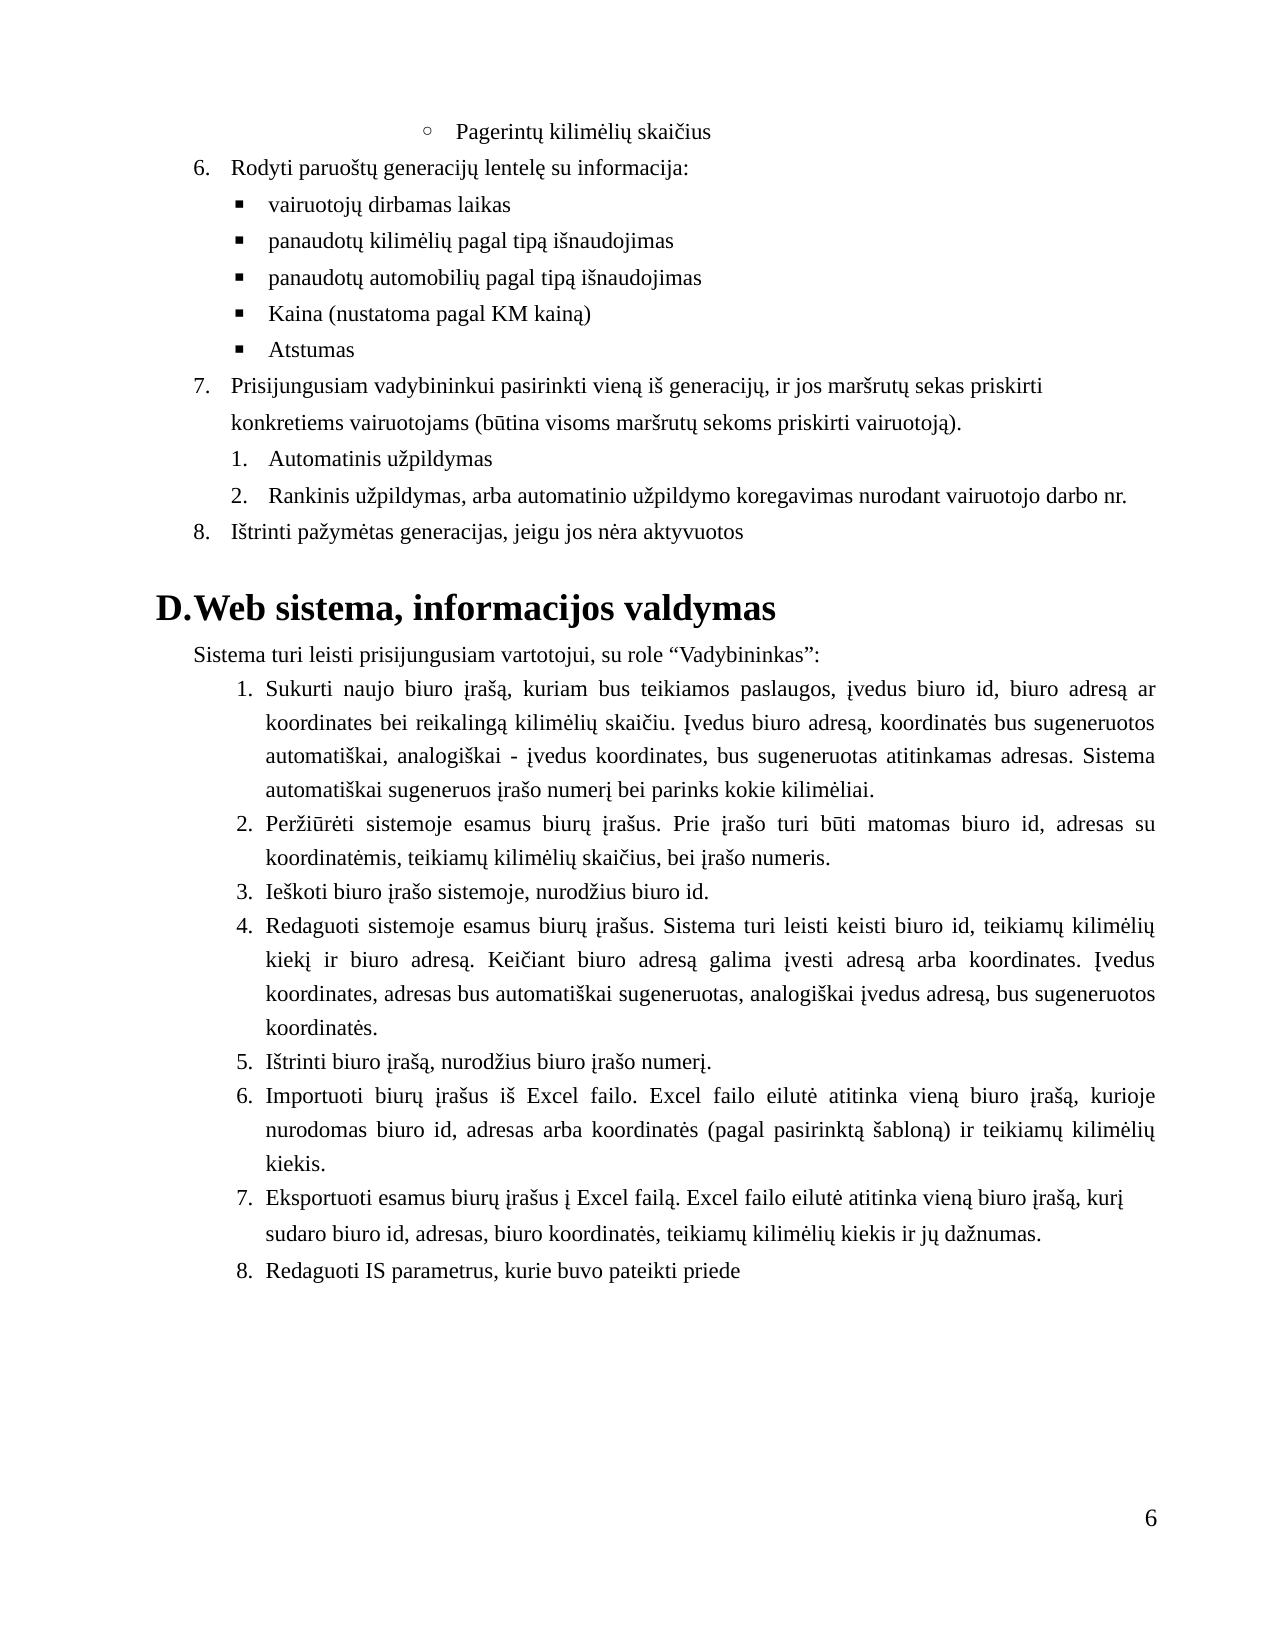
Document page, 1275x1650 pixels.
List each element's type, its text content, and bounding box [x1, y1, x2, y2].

list Atstumas [231, 336, 1157, 363]
list panaudotų kilimėlių pagal tipą išnaudojimas [231, 227, 1157, 253]
list Ištrinti pažymėtas generacijas, jeigu jos nėra aktyvuotos [193, 518, 1157, 544]
list Kaina (nustatoma pagal KM kainą) [231, 300, 1157, 326]
list Peržiūrėti sistemoje esamus biurų įrašus. Prie įrašo turi būti matomas biuro id, adresas su koordinatėmis, teikiamų kilimėlių skaičius, bei įrašo numeris. [236, 810, 1157, 871]
list vairuotojų dirbamas laikas [231, 191, 1157, 217]
list Ieškoti biuro įrašo sistemoje, nurodžius biuro id. [236, 878, 1157, 905]
list Importuoti biurų įrašus iš Excel failo. Excel failo eilutė atitinka vieną biuro įrašą, kurioje nurodomas biuro id, adresas arba koordinatės (pagal pasirinktą šabloną) ir teikiamų kilimėlių kiekis. [236, 1082, 1157, 1176]
subtitle Web sistema, informacijos valdymas [156, 585, 1157, 628]
list Automatinis užpildymas [231, 445, 1157, 472]
list Redaguoti IS parametrus, kurie buvo pateikti priede [236, 1257, 1157, 1283]
list Pagerintų kilimėlių skaičius [418, 118, 1157, 144]
list Rodyti paruoštų generacijų lentelę su informacija: [193, 154, 1157, 181]
list Ištrinti biuro įrašą, nurodžius biuro įrašo numerį. [236, 1048, 1157, 1074]
list Rankinis užpildymas, arba automatinio užpildymo koregavimas nurodant vairuotojo darbo nr. [231, 482, 1157, 508]
list Sukurti naujo biuro įrašą, kuriam bus teikiamos paslaugos, įvedus biuro id, biuro adresą ar koordinates bei reikalingą kilimėlių skaičiu. Įvedus biuro adresą, koordinatės bus sugeneruotos automatiškai, analogiškai - įvedus koordinates, bus sugeneruotas atitinkamas adresas. Sistema automatiškai sugeneruos įrašo numerį bei parinks kokie kilimėliai. [236, 674, 1157, 803]
list Eksportuoti esamus biurų įrašus į Excel failą. Excel failo eilutė atitinka vieną biuro įrašą, kurį sudaro biuro id, adresas, biuro koordinatės, teikiamų kilimėlių kiekis ir jų dažnumas. [236, 1184, 1157, 1247]
list Redaguoti sistemoje esamus biurų įrašus. Sistema turi leisti keisti biuro id, teikiamų kilimėlių kiekį ir biuro adresą. Keičiant biuro adresą galima įvesti adresą arba koordinates. Įvedus koordinates, adresas bus automatiškai sugeneruotas, analogiškai įvedus adresą, bus sugeneruotos koordinatės. [236, 912, 1157, 1041]
text Sistema turi leisti prisijungusiam vartotojui, su role “Vadybininkas”: [193, 641, 1157, 667]
list panaudotų automobilių pagal tipą išnaudojimas [231, 263, 1157, 290]
list Prisijungusiam vadybininkui pasirinkti vieną iš generacijų, ir jos maršrutų sekas priskirti konkretiems vairuotojams (būtina visoms maršrutų sekoms priskirti vairuotoją). [193, 373, 1157, 435]
